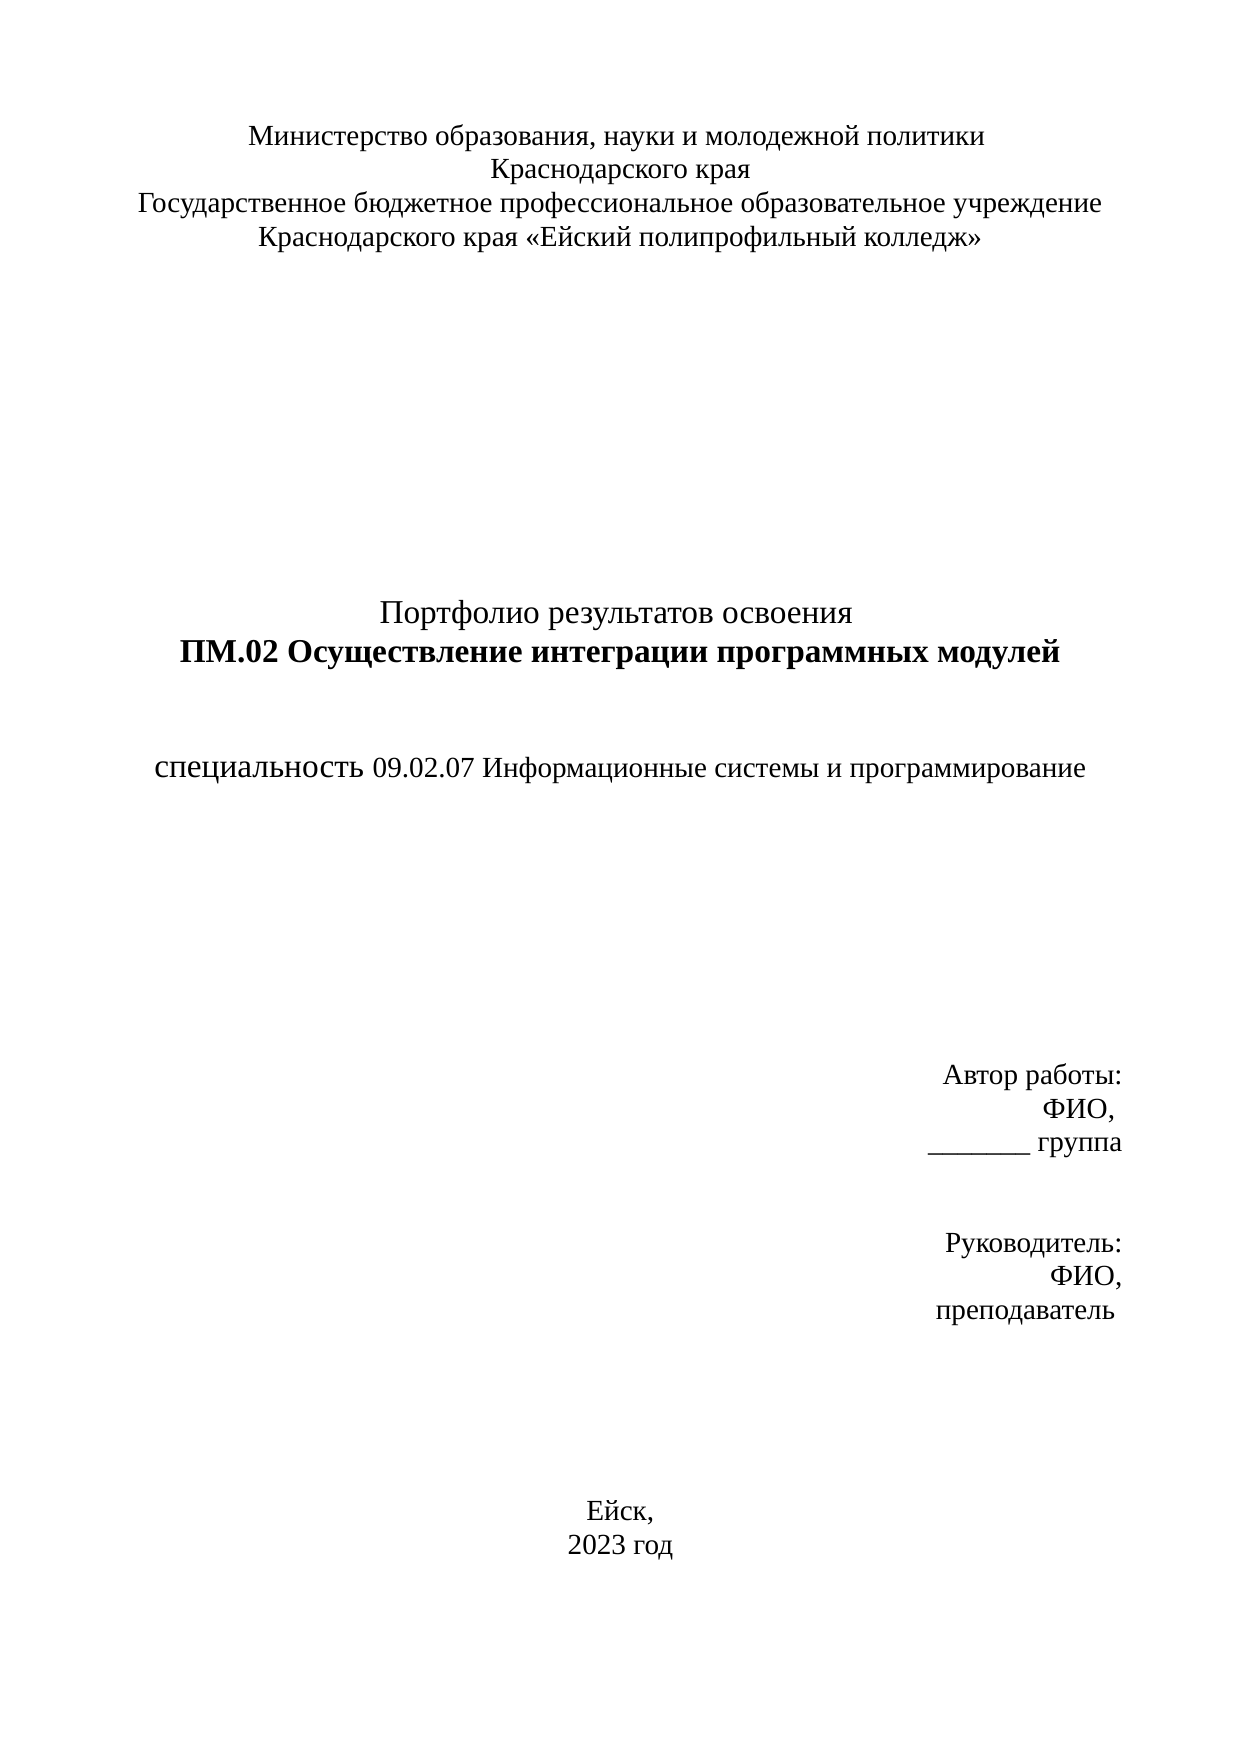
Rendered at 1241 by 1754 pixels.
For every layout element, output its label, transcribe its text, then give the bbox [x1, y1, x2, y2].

text Государственное бюджетное профессиональное образовательное учреждение Краснодарского края «Ейский полипрофильный колледж» [118, 185, 1122, 252]
text _______ группа [118, 1124, 1122, 1158]
text ПМ.02 Осуществление интеграции программных модулей [118, 631, 1122, 669]
text преподаватель [118, 1292, 1122, 1326]
text Краснодарского края [118, 152, 1122, 185]
text ФИО, [118, 1258, 1122, 1292]
text Автор работы: [118, 1057, 1122, 1091]
text ФИО, [118, 1091, 1122, 1124]
text Портфолио результатов освоения [118, 592, 1122, 631]
text 2023 год [118, 1527, 1122, 1560]
text Министерство образования, науки и молодежной политики [118, 118, 1122, 152]
text Ейск, [118, 1493, 1122, 1527]
text специальность 09.02.07 Информационные системы и программирование [118, 746, 1122, 784]
text Руководитель: [118, 1225, 1122, 1258]
